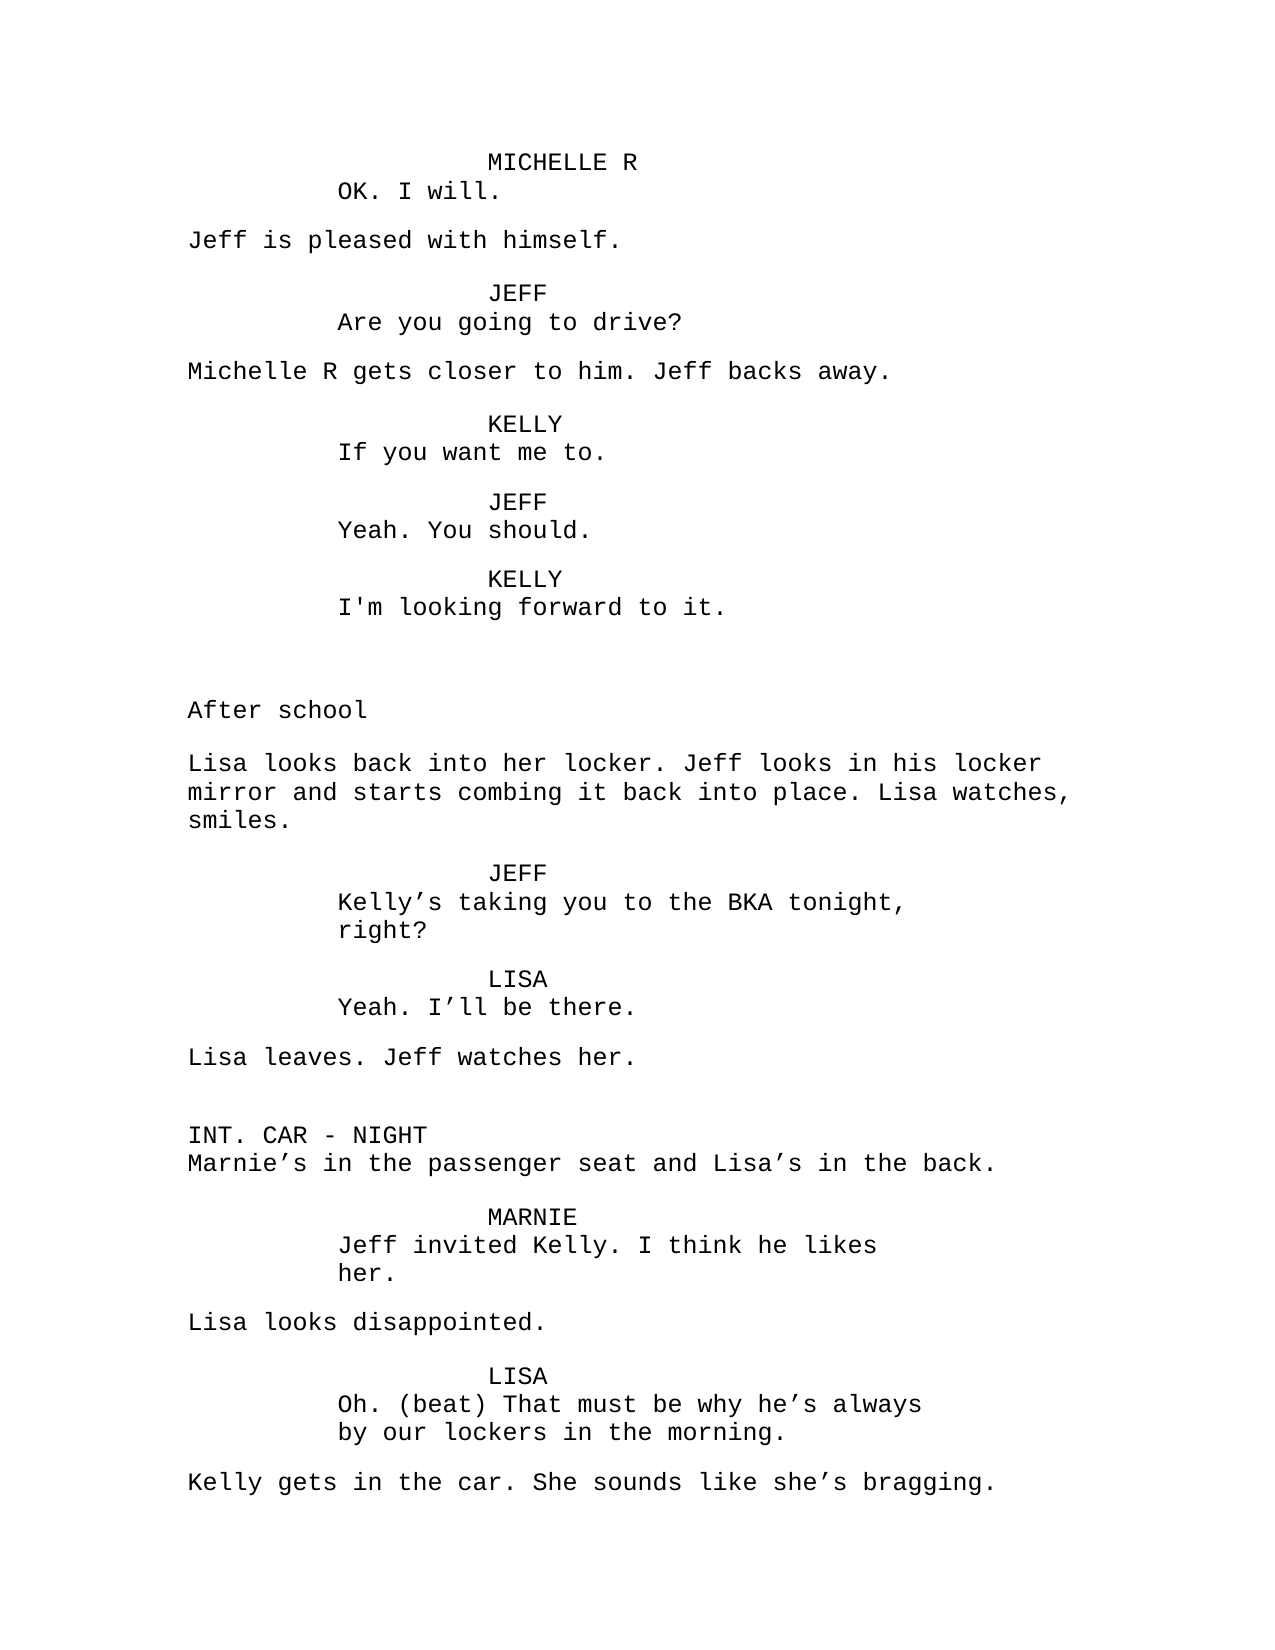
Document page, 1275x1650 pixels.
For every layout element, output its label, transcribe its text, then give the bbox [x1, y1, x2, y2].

text Lisa looks disappointed. [187, 1310, 1087, 1338]
text Lisa leaves. Jeff watches her. [187, 1044, 1087, 1072]
text If you want me to. [337, 440, 937, 468]
text LISA [187, 967, 1087, 995]
text Kelly’s taking you to the BKA tonight, right? [337, 889, 937, 946]
text Marnie’s in the passenger seat and Lisa’s in the back. [187, 1151, 1087, 1179]
text Oh. (beat) That must be why he’s always by our lockers in the morning. [337, 1392, 937, 1448]
text JEFF [187, 281, 1087, 309]
text Lisa looks back into her locker. Jeff looks in his locker mirror and starts combing it back into place. Lisa watches, smiles. [187, 751, 1087, 836]
subtitle INT. CAR - NIGHT [187, 1122, 1087, 1151]
text Kelly gets in the car. She sounds like she’s bragging. [187, 1469, 1087, 1497]
text Yeah. You should. [337, 517, 937, 546]
text I'm looking forward to it. [337, 595, 937, 623]
text Are you going to drive? [337, 309, 937, 337]
text JEFF [187, 861, 1087, 889]
text MARNIE [187, 1204, 1087, 1232]
text LISA [187, 1363, 1087, 1392]
text Michelle R gets closer to him. Jeff backs away. [187, 358, 1087, 387]
text Jeff invited Kelly. I think he likes her. [337, 1232, 937, 1289]
text MICHELLE R [187, 150, 1087, 178]
text KELLY [187, 412, 1087, 440]
text Yeah. I’ll be there. [337, 995, 937, 1023]
text OK. I will. [337, 178, 937, 207]
text Jeff is pleased with himself. [187, 227, 1087, 256]
text After school [187, 697, 1087, 726]
text KELLY [187, 567, 1087, 595]
text JEFF [187, 489, 1087, 517]
